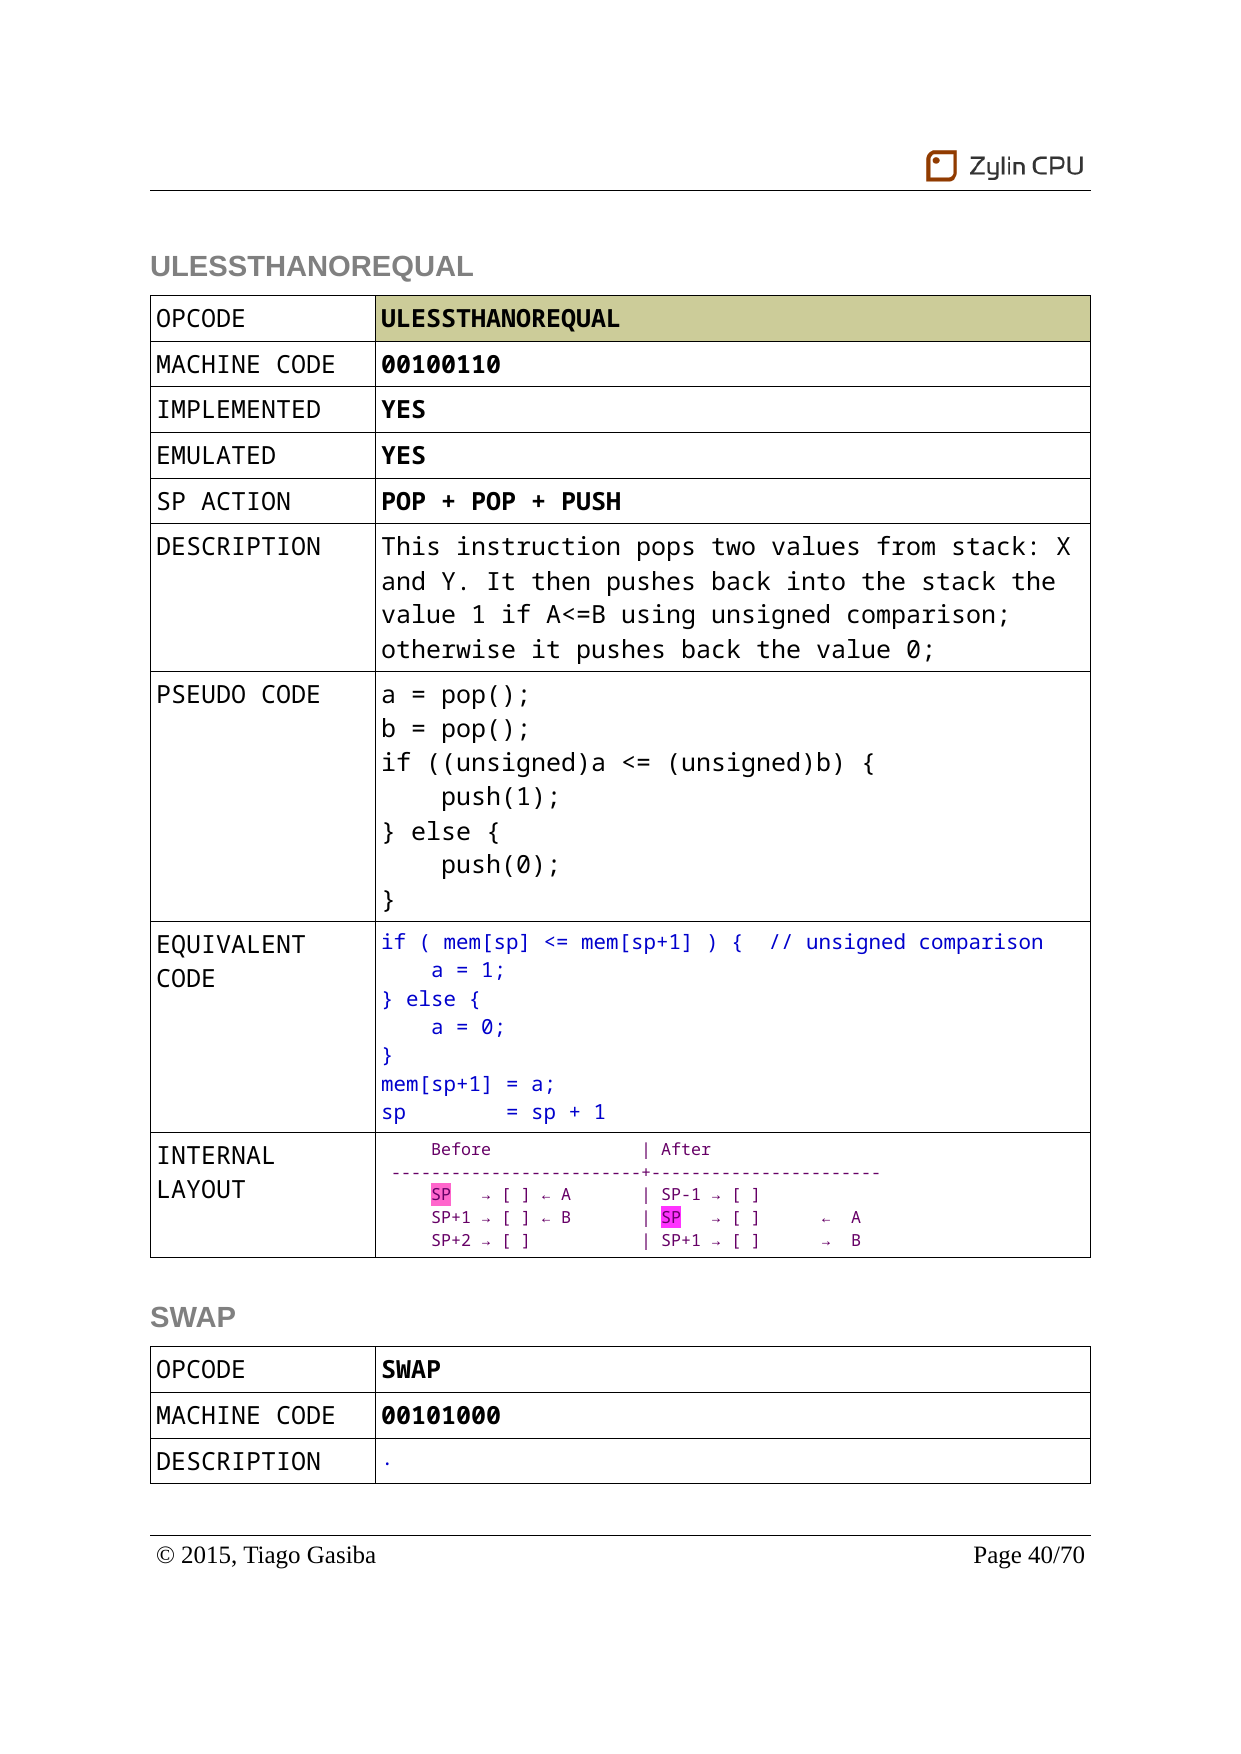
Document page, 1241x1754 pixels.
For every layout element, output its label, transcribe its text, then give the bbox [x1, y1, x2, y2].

table_cell DESCRIPTION [151, 1439, 375, 1483]
table_cell 00101000 [376, 1393, 1090, 1438]
table_cell POP + POP + PUSH [376, 479, 1090, 523]
table_cell PSEUDO CODE [151, 672, 375, 921]
picture [922, 148, 1151, 185]
table_cell a = pop(); b = pop(); if ((unsigned)a <= (unsigned)b) { push(1); } else { push(0); } [376, 672, 1090, 921]
subtitle SWAP [150, 1300, 1091, 1334]
table_cell This instruction pops two values from stack: X and Y. It then pushes back into the stack the value 1 if A<=B using unsigned comparison; otherwise it pushes back the value 0; [376, 524, 1090, 671]
table_header OPCODE [151, 296, 375, 341]
table_cell DESCRIPTION [151, 524, 375, 671]
table_cell SP ACTION [151, 479, 375, 523]
table_cell if ( mem[sp] <= mem[sp+1] ) { // unsigned comparison a = 1; } else { a = 0; } mem[sp+1] = a; sp = sp + 1 [376, 922, 1090, 1132]
table_cell YES [376, 433, 1090, 478]
subtitle ULESSTHANOREQUAL [150, 249, 1091, 283]
table_cell EQUIVALENT CODE [151, 922, 375, 1132]
table_cell Before | After -------------------------+----------------------- SP → [ ] ← A | SP-1 → [ ] SP+1 → [ ] ← B | SP → [ ] ← A SP+2 → [ ] | SP+1 → [ ] → B [376, 1133, 1090, 1257]
table_cell EMULATED [151, 433, 375, 478]
table_header OPCODE [151, 1347, 375, 1392]
table_header ULESSTHANOREQUAL [376, 296, 1090, 341]
table_cell INTERNAL LAYOUT [151, 1133, 375, 1257]
table_cell MACHINE CODE [151, 342, 375, 386]
table_cell MACHINE CODE [151, 1393, 375, 1438]
table_cell 00100110 [376, 342, 1090, 386]
table_cell YES [376, 387, 1090, 432]
table_header SWAP [376, 1347, 1090, 1392]
table_cell . [376, 1439, 1090, 1483]
table_cell IMPLEMENTED [151, 387, 375, 432]
